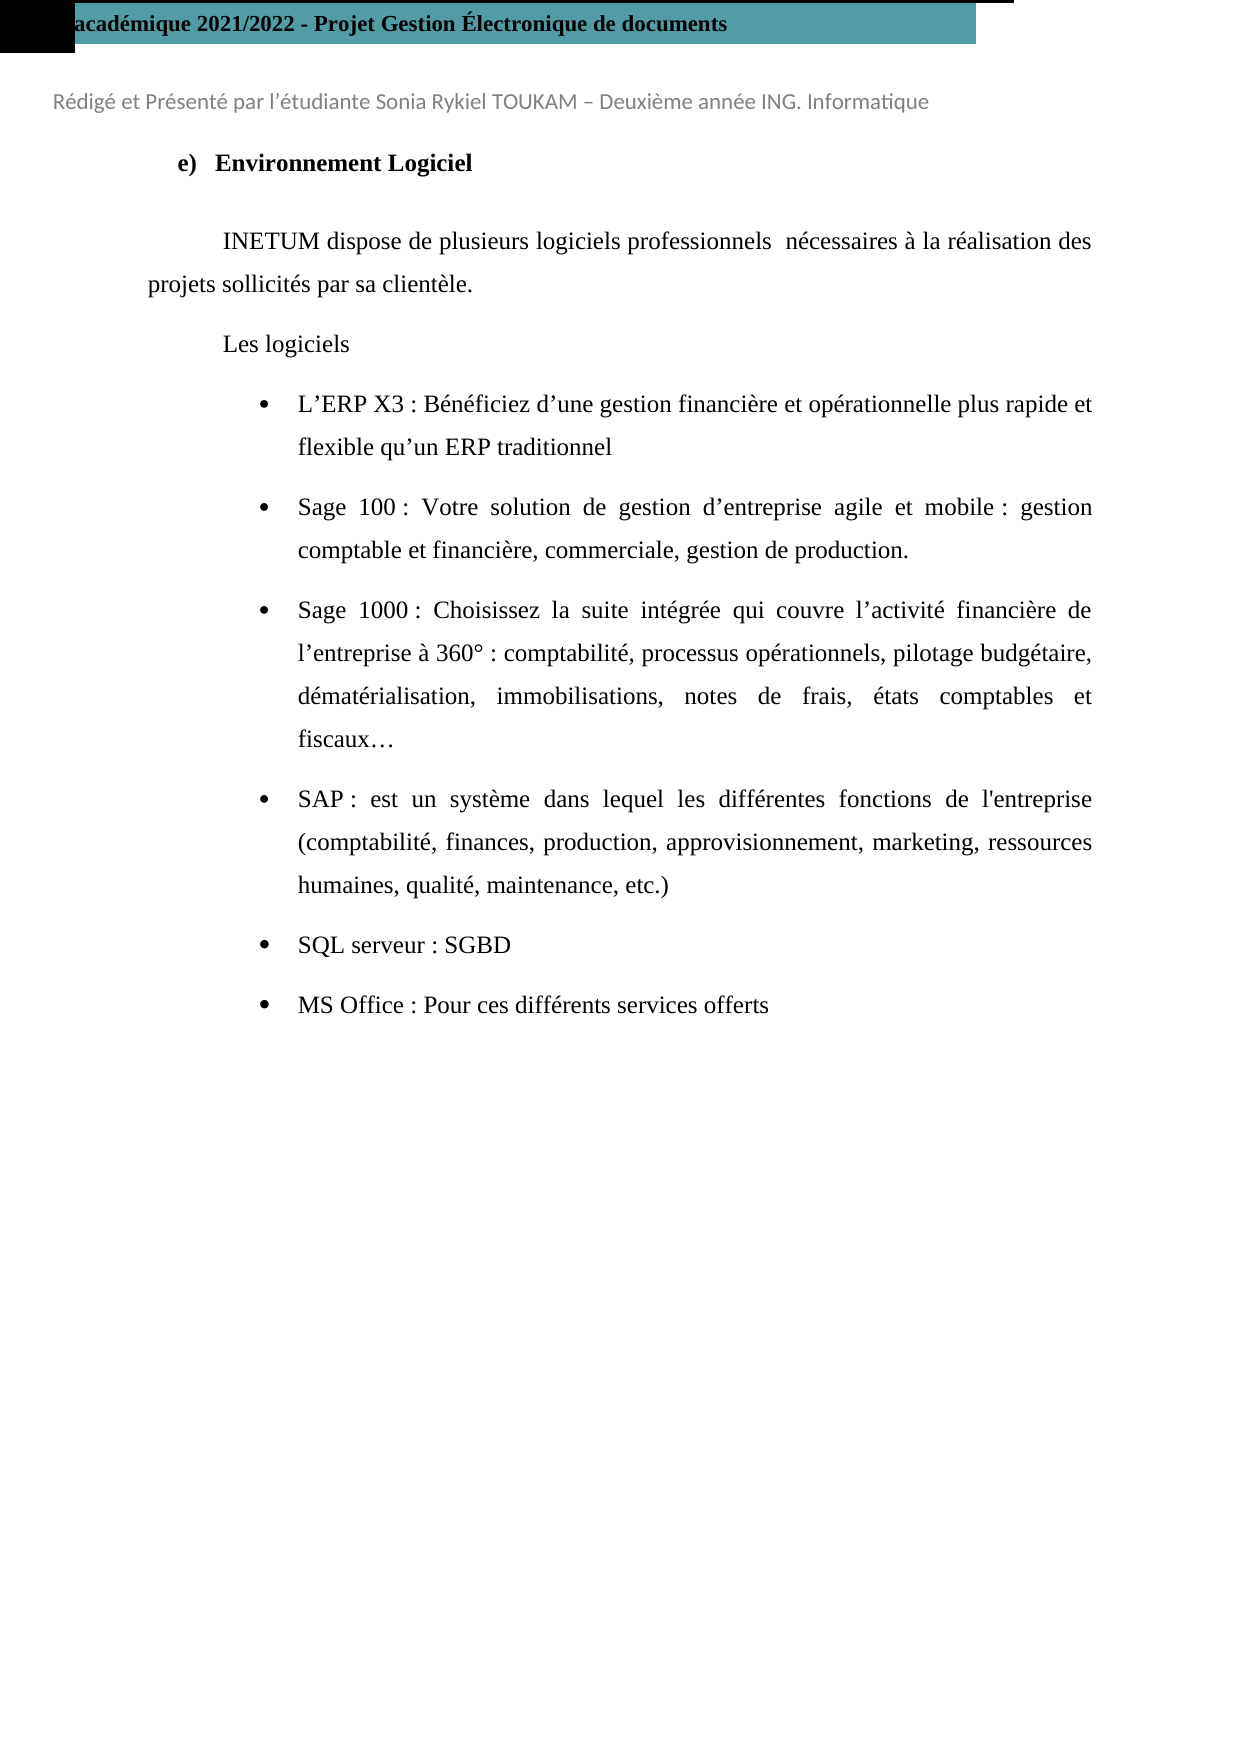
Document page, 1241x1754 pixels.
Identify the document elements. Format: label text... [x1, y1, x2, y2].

list SQL serveur : SGBD [260, 930, 1093, 959]
list SAP : est un système dans lequel les différentes fonctions de l'entreprise (comptabilité, finances, production, approvisionnement, marketing, ressources humaines, qualité, maintenance, etc.) [260, 784, 1093, 899]
list Sage 100 : Votre solution de gestion d’entreprise agile et mobile : gestion comptable et financière, commerciale, gestion de production. [260, 492, 1093, 564]
subtitle Environnement Logiciel [177, 148, 1093, 176]
text Les logiciels [148, 329, 1093, 358]
list MS Office : Pour ces différents services offerts [260, 990, 1093, 1019]
text INETUM dispose de plusieurs logiciels professionnels nécessaires à la réalisation des projets sollicités par sa clientèle. [148, 226, 1093, 298]
list Sage 1000 : Choisissez la suite intégrée qui couvre l’activité financière de l’entreprise à 360° : comptabilité, processus opérationnels, pilotage budgétaire, dématérialisation, immobilisations, notes de frais, états comptables et fiscaux… [260, 595, 1093, 753]
list L’ERP X3 : Bénéficiez d’une gestion financière et opérationnelle plus rapide et flexible qu’un ERP traditionnel [260, 389, 1093, 461]
